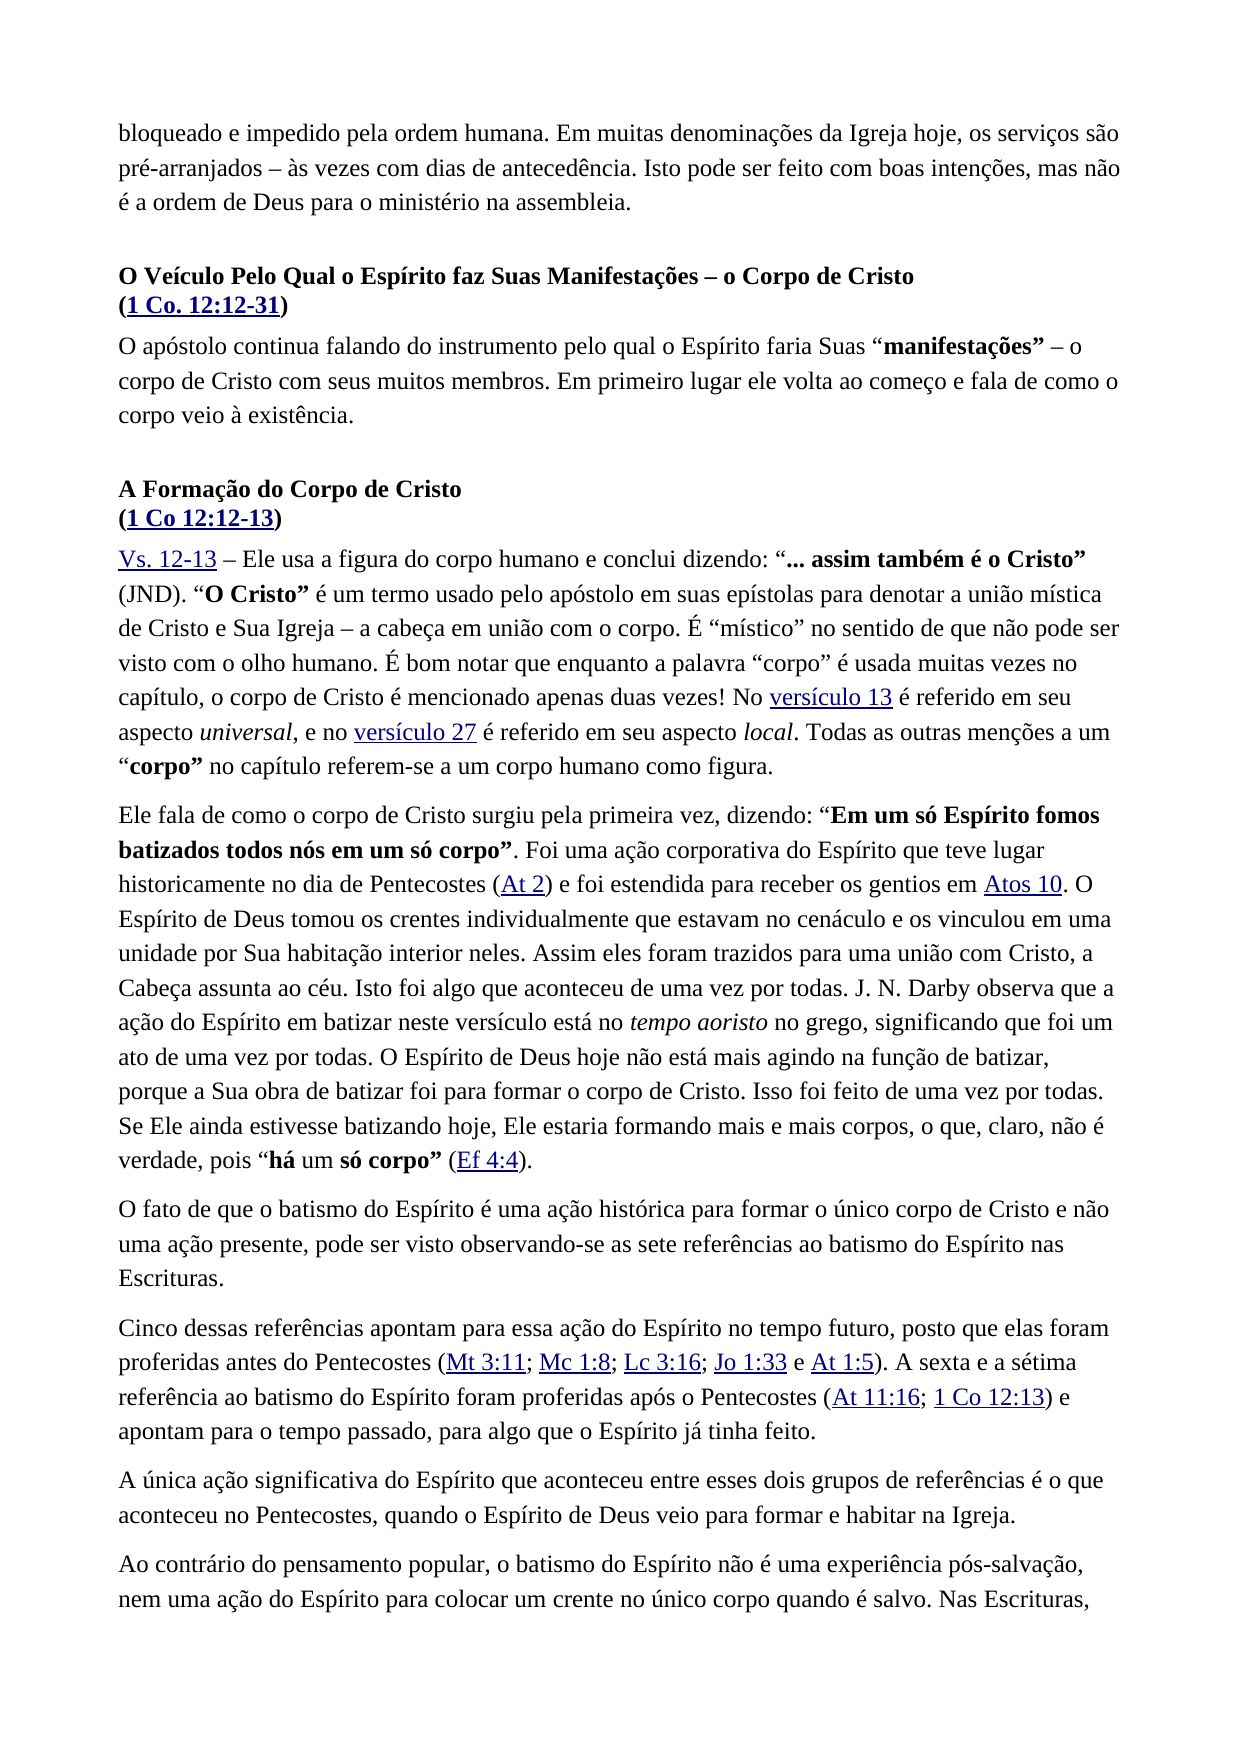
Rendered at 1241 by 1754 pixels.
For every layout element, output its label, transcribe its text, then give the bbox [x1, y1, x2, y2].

text Vs. 12-13 – Ele usa a figura do corpo humano e conclui dizendo: “... assim também é o Cristo” (JND). “O Cristo” é um termo usado pelo apóstolo em suas epístolas para denotar a união mística de Cristo e Sua Igreja – a cabeça em união com o corpo. É “místico” no sentido de que não pode ser visto com o olho humano. É bom notar que enquanto a palavra “corpo” é usada muitas vezes no capítulo, o corpo de Cristo é mencionado apenas duas vezes! No versículo 13 é referido em seu aspecto universal, e no versículo 27 é referido em seu aspecto local. Todas as outras menções a um “corpo” no capítulo referem-se a um corpo humano como figura. [118, 544, 1122, 780]
subtitle O Veículo Pelo Qual o Espírito faz Suas Manifestações – o Corpo de Cristo (1 Co. 12:12-31) [118, 261, 1122, 319]
text Cinco dessas referências apontam para essa ação do Espírito no tempo futuro, posto que elas foram proferidas antes do Pentecostes (Mt 3:11; Mc 1:8; Lc 3:16; Jo 1:33 e At 1:5). A sexta e a sétima referência ao batismo do Espírito foram proferidas após o Pentecostes (At 11:16; 1 Co 12:13) e apontam para o tempo passado, para algo que o Espírito já tinha feito. [118, 1313, 1122, 1445]
subtitle A Formação do Corpo de Cristo (1 Co 12:12-13) [118, 474, 1122, 532]
text O apóstolo continua falando do instrumento pelo qual o Espírito faria Suas “manifestações” – o corpo de Cristo com seus muitos membros. Em primeiro lugar ele volta ao começo e fala de como o corpo veio à existência. [118, 331, 1122, 429]
text O fato de que o batismo do Espírito é uma ação histórica para formar o único corpo de Cristo e não uma ação presente, pode ser visto observando-se as sete referências ao batismo do Espírito nas Escrituras. [118, 1194, 1122, 1292]
text Ele fala de como o corpo de Cristo surgiu pela primeira vez, dizendo: “Em um só Espírito fomos batizados todos nós em um só corpo”. Foi uma ação corporativa do Espírito que teve lugar historicamente no dia de Pentecostes (At 2) e foi estendida para receber os gentios em Atos 10. O Espírito de Deus tomou os crentes individualmente que estavam no cenáculo e os vinculou em uma unidade por Sua habitação interior neles. Assim eles foram trazidos para uma união com Cristo, a Cabeça assunta ao céu. Isto foi algo que aconteceu de uma vez por todas. J. N. Darby observa que a ação do Espírito em batizar neste versículo está no tempo aoristo no grego, significando que foi um ato de uma vez por todas. O Espírito de Deus hoje não está mais agindo na função de batizar, porque a Sua obra de batizar foi para formar o corpo de Cristo. Isso foi feito de uma vez por todas. Se Ele ainda estivesse batizando hoje, Ele estaria formando mais e mais corpos, o que, claro, não é verdade, pois “há um só corpo” (Ef 4:4). [118, 801, 1122, 1174]
text A única ação significativa do Espírito que aconteceu entre esses dois grupos de referências é o que aconteceu no Pentecostes, quando o Espírito de Deus veio para formar e habitar na Igreja. [118, 1466, 1122, 1529]
text bloqueado e impedido pela ordem humana. Em muitas denominações da Igreja hoje, os serviços são pré-arranjados – às vezes com dias de antecedência. Isto pode ser feito com boas intenções, mas não é a ordem de Deus para o ministério na assembleia. [118, 118, 1122, 216]
text Ao contrário do pensamento popular, o batismo do Espírito não é uma experiência pós-salvação, nem uma ação do Espírito para colocar um crente no único corpo quando é salvo. Nas Escrituras, [118, 1549, 1122, 1612]
